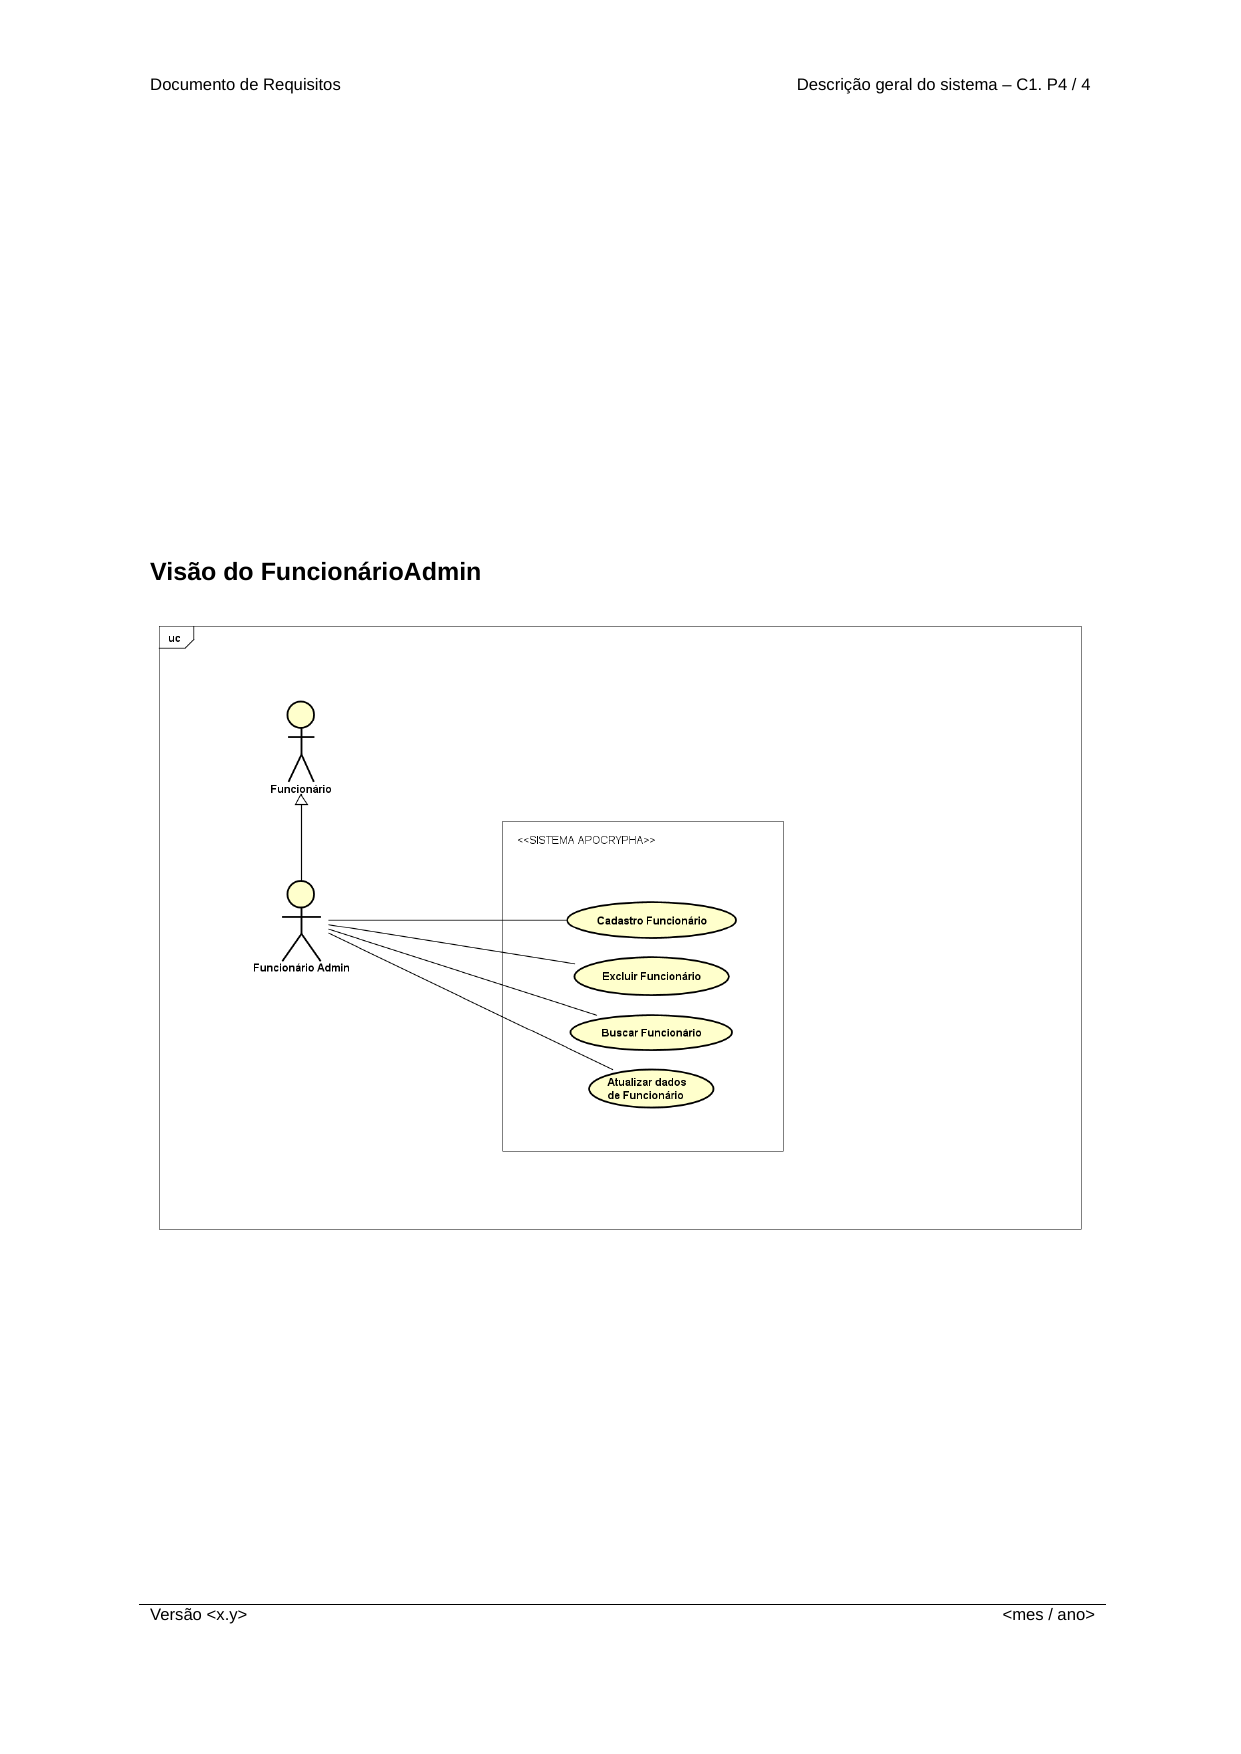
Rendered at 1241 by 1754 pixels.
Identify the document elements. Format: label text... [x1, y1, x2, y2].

subtitle Visão do FuncionárioAdmin [150, 557, 1090, 586]
picture [150, 617, 1088, 1237]
